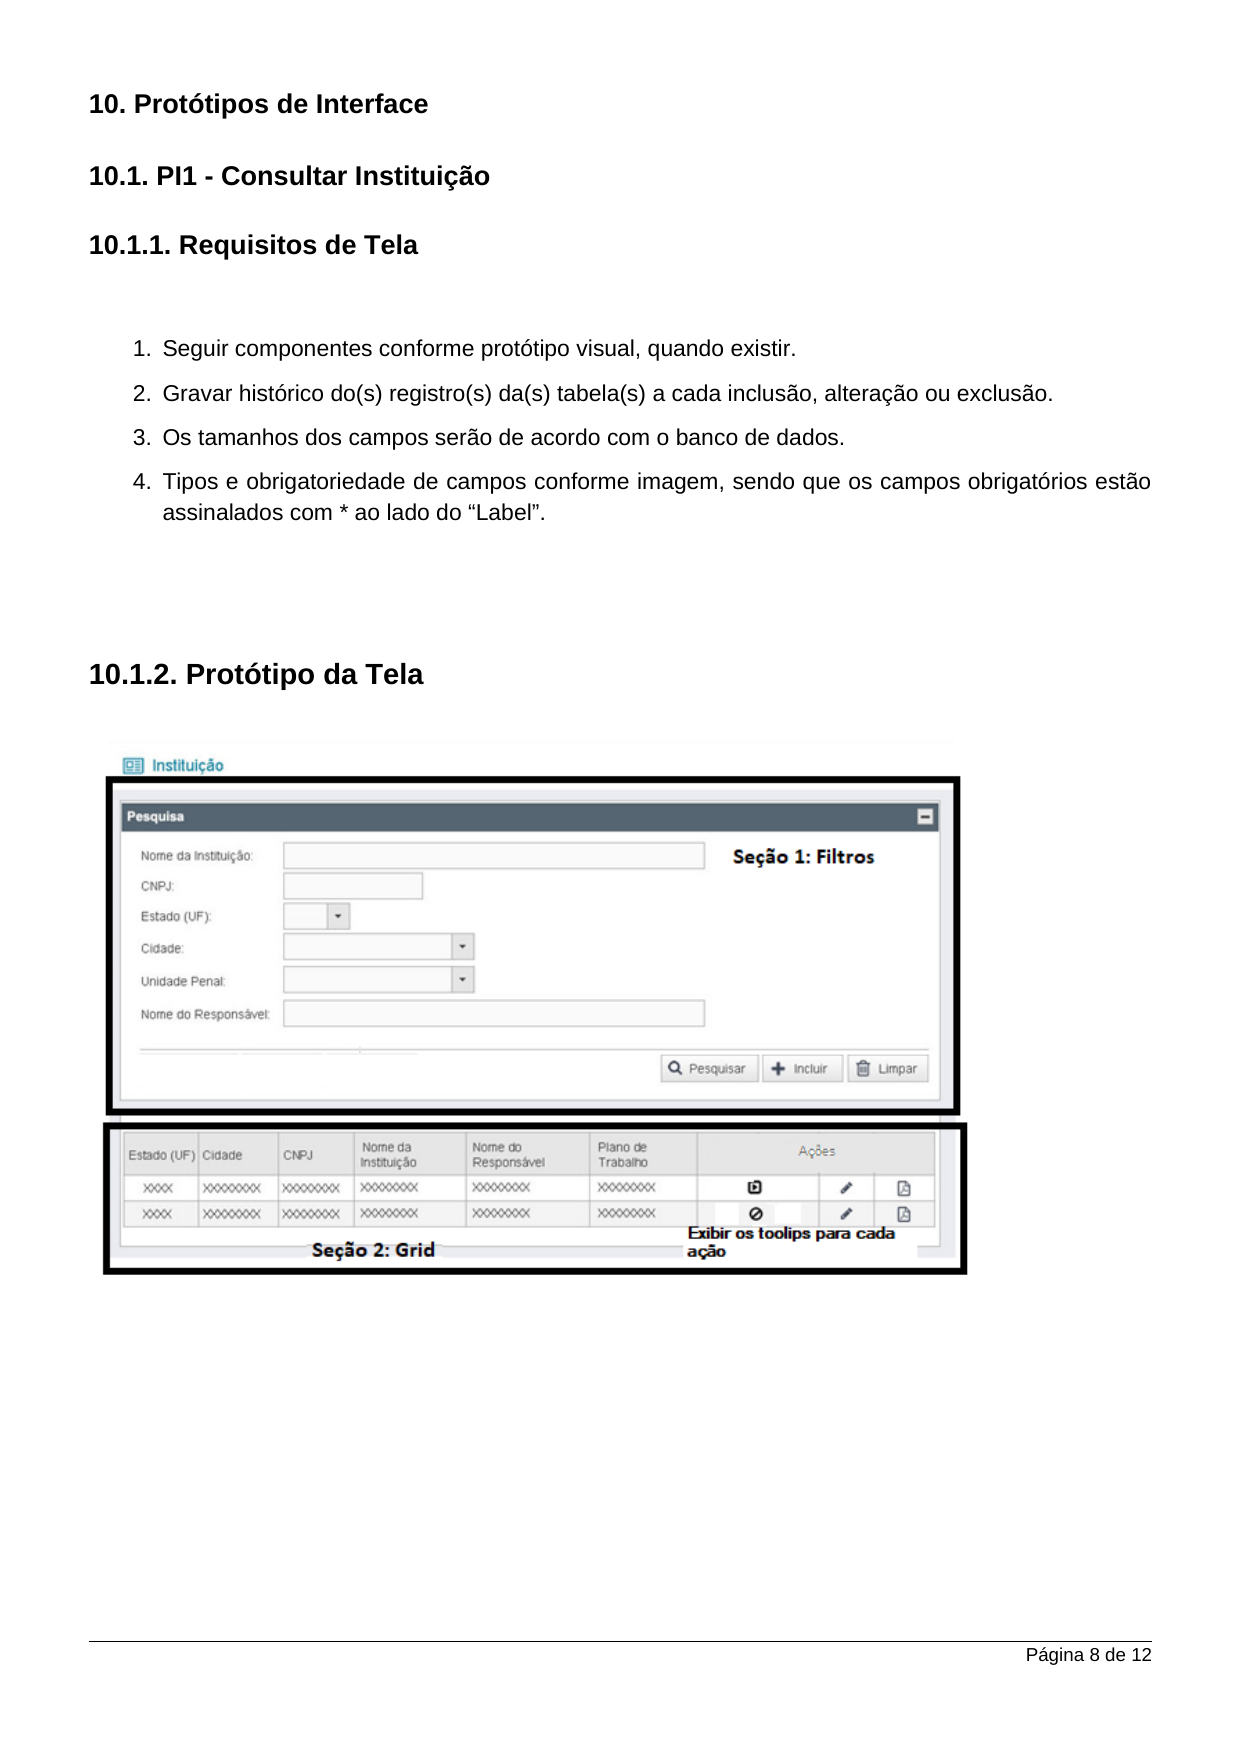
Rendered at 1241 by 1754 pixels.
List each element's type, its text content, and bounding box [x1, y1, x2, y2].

list Tipos e obrigatoriedade de campos conforme imagem, sendo que os campos obrigatórios estão assinalados com * ao lado do “Label”. [133, 468, 1152, 526]
picture [88, 732, 984, 1293]
subtitle 10. Protótipos de Interface [88, 88, 1152, 120]
subtitle 10.1.1. Requisitos de Tela [88, 229, 1152, 260]
list Os tamanhos dos campos serão de acordo com o banco de dados. [133, 423, 1152, 450]
subtitle 10.1. PI1 - Consultar Instituição [88, 160, 1152, 192]
list Gravar histórico do(s) registro(s) da(s) tabela(s) a cada inclusão, alteração ou exclusão. [133, 379, 1152, 406]
list Seguir componentes conforme protótipo visual, quando existir. [133, 335, 1152, 362]
subtitle 10.1.2. Protótipo da Tela [88, 657, 1152, 690]
